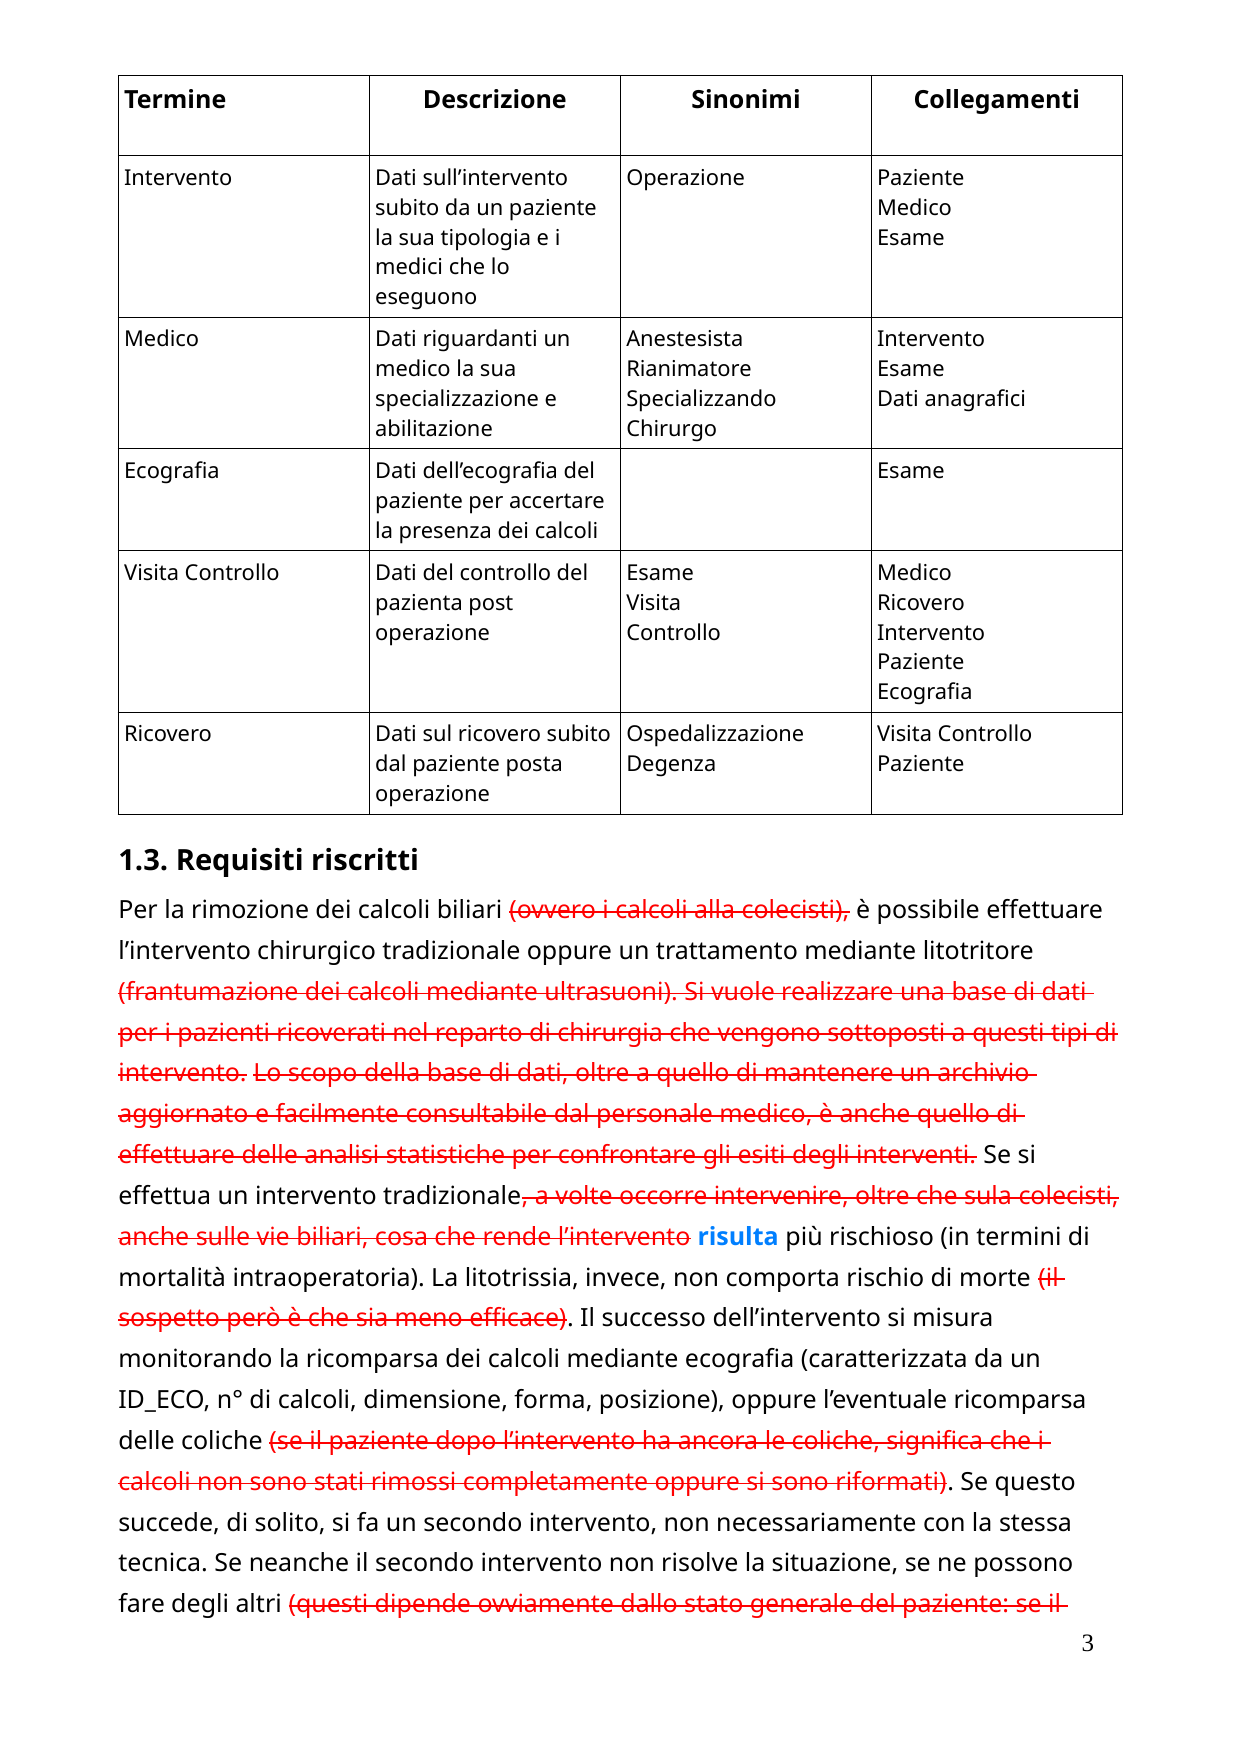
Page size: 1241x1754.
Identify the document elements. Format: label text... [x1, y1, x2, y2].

table_header Sinonimi [621, 76, 871, 155]
table_cell Visita Controllo [119, 551, 369, 712]
table_cell Esame Visita Controllo [621, 551, 871, 712]
subtitle 1.3. Requisiti riscritti [118, 839, 1122, 879]
table_cell Operazione [621, 156, 871, 317]
table_cell Dati sull’intervento subito da un paziente la sua tipologia e i medici che lo eseguono [370, 156, 620, 317]
table_cell [621, 449, 871, 550]
table_cell Ecografia [119, 449, 369, 550]
table_header Collegamenti [872, 76, 1122, 155]
table_cell Dati riguardanti un medico la sua specializzazione e abilitazione [370, 318, 620, 448]
table_cell Dati dell’ecografia del paziente per accertare la presenza dei calcoli [370, 449, 620, 550]
text Per la rimozione dei calcoli biliari (ovvero i calcoli alla colecisti), è possibile effettuare l’intervento chirurgico tradizionale oppure un trattamento mediante litotritore (frantumazione dei calcoli mediante ultrasuoni). Si vuole realizzare una base di dati per i pazienti ricoverati nel reparto di chirurgia che vengono sottoposti a questi tipi di intervento. Lo scopo della base di dati, oltre a quello di mantenere un archivio aggiornato e facilmente consultabile dal personale medico, è anche quello di effettuare delle analisi statistiche per confrontare gli esiti degli interventi. Se si effettua un intervento tradizionale, a volte occorre intervenire, oltre che sula colecisti, anche sulle vie biliari, cosa che rende l’intervento risulta più rischioso (in termini di mortalità intraoperatoria). La litotrissia, invece, non comporta rischio di morte (il sospetto però è che sia meno efficace). Il successo dell’intervento si misura monitorando la ricomparsa dei calcoli mediante ecografia (caratterizzata da un ID_ECO, n° di calcoli, dimensione, forma, posizione), oppure l’eventuale ricomparsa delle coliche (se il paziente dopo l’intervento ha ancora le coliche, significa che i calcoli non sono stati rimossi completamente oppure si sono riformati). Se questo succede, di solito, si fa un secondo intervento, non necessariamente con la stessa tecnica. Se neanche il secondo intervento non risolve la situazione, se ne possono fare degli altri (questi dipende ovviamente dallo stato generale del paziente: se il [118, 892, 1122, 1620]
table_cell Intervento Esame Dati anagrafici [872, 318, 1122, 448]
table_cell Anestesista Rianimatore Specializzando Chirurgo [621, 318, 871, 448]
table_cell Ricovero [119, 713, 369, 813]
table_cell Esame [872, 449, 1122, 550]
table_cell Visita Controllo Paziente [872, 713, 1122, 813]
table_cell Dati sul ricovero subito dal paziente posta operazione [370, 713, 620, 813]
table_cell Ospedalizzazione Degenza [621, 713, 871, 813]
table_cell Paziente Medico Esame [872, 156, 1122, 317]
table_header Descrizione [370, 76, 620, 155]
table_header Termine [119, 76, 369, 155]
table_cell Intervento [119, 156, 369, 317]
table_cell Medico [119, 318, 369, 448]
table_cell Dati del controllo del pazienta post operazione [370, 551, 620, 712]
table_cell Medico Ricovero Intervento Paziente Ecografia [872, 551, 1122, 712]
